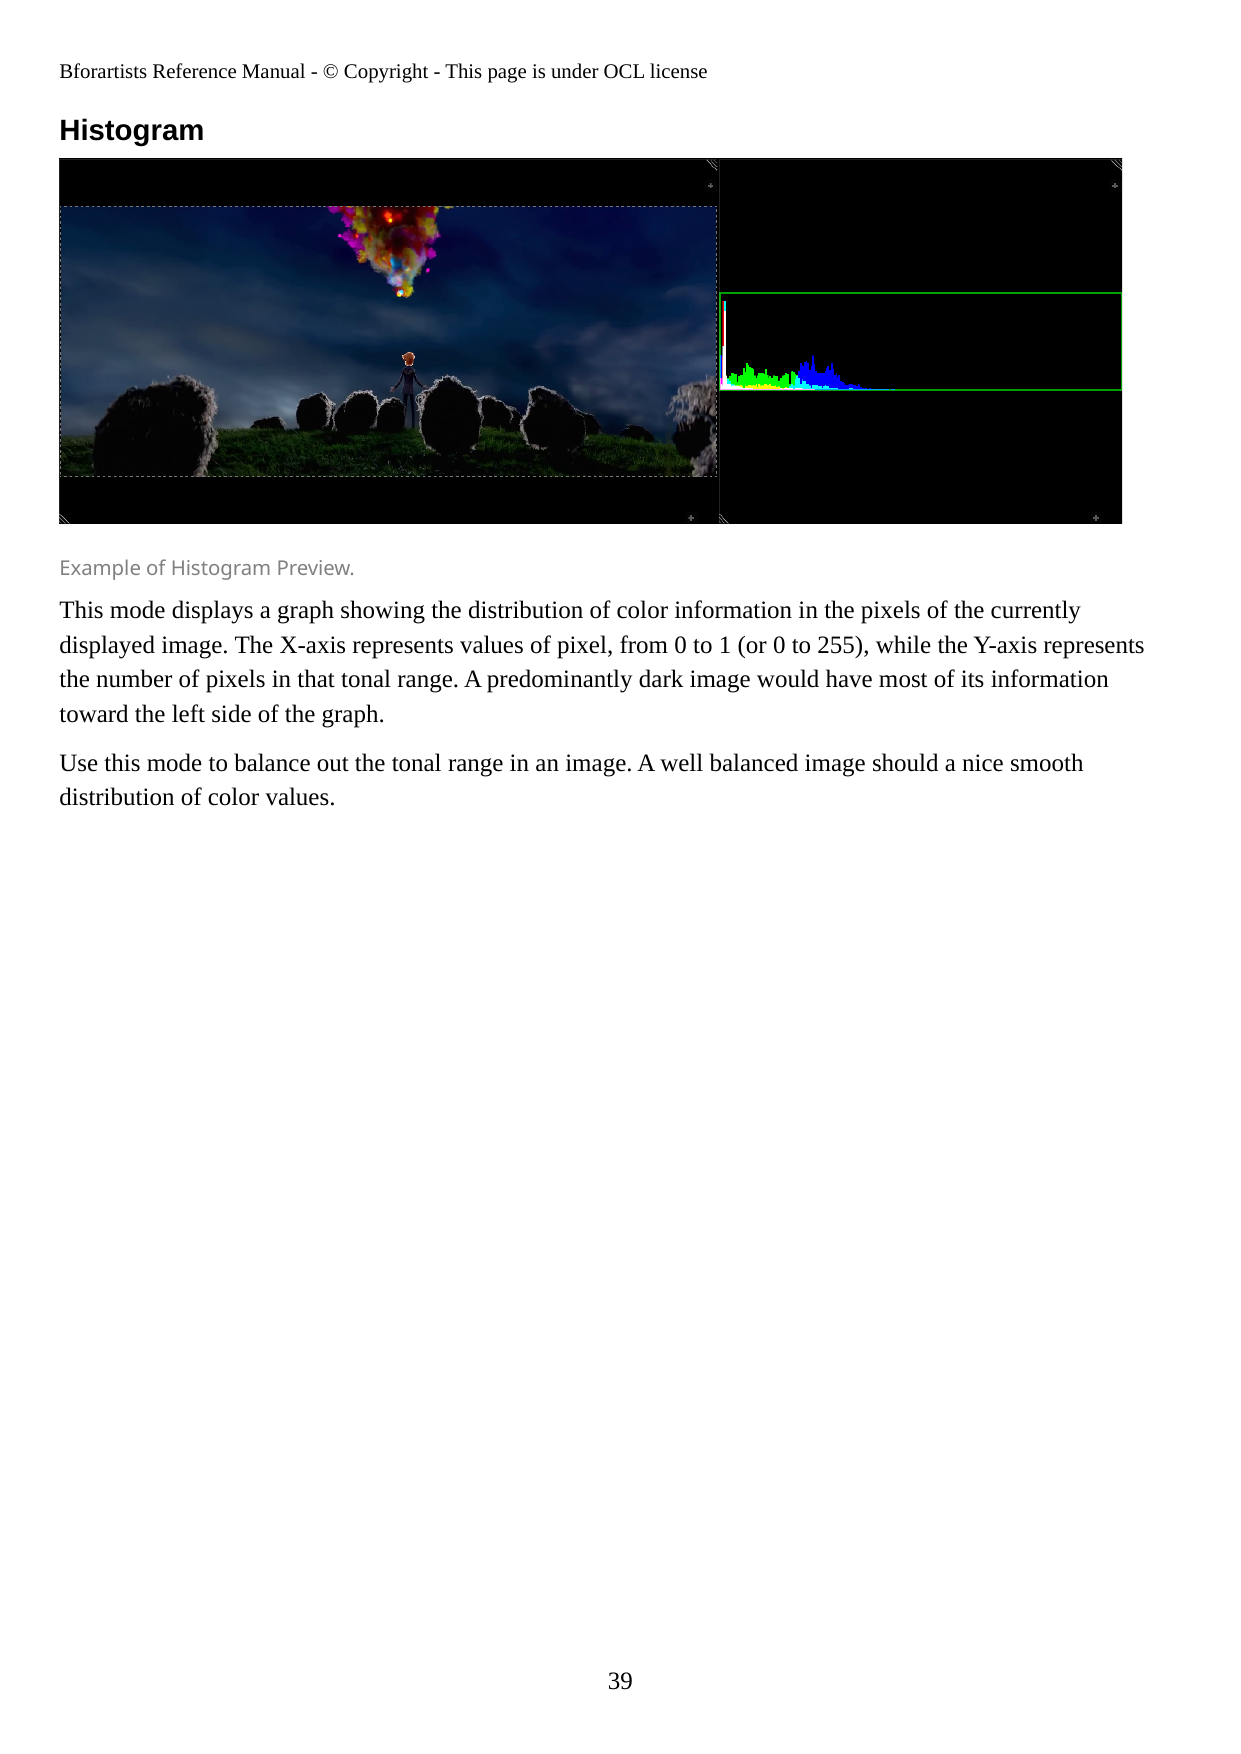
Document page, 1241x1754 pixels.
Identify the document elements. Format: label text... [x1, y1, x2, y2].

subtitle Histogram [59, 113, 1181, 146]
text Use this mode to balance out the tonal range in an image. A well balanced image should a nice smooth distribution of color values. [59, 748, 1181, 811]
text This mode displays a graph showing the distribution of color information in the pixels of the currently displayed image. The X-axis represents values of pixel, from 0 to 1 (or 0 to 255), while the Y-axis represents the number of pixels in that tonal range. A predominantly dark image would have most of its information toward the left side of the graph. [59, 595, 1181, 728]
picture [59, 158, 1123, 524]
text Example of Histogram Preview. [59, 549, 1181, 581]
